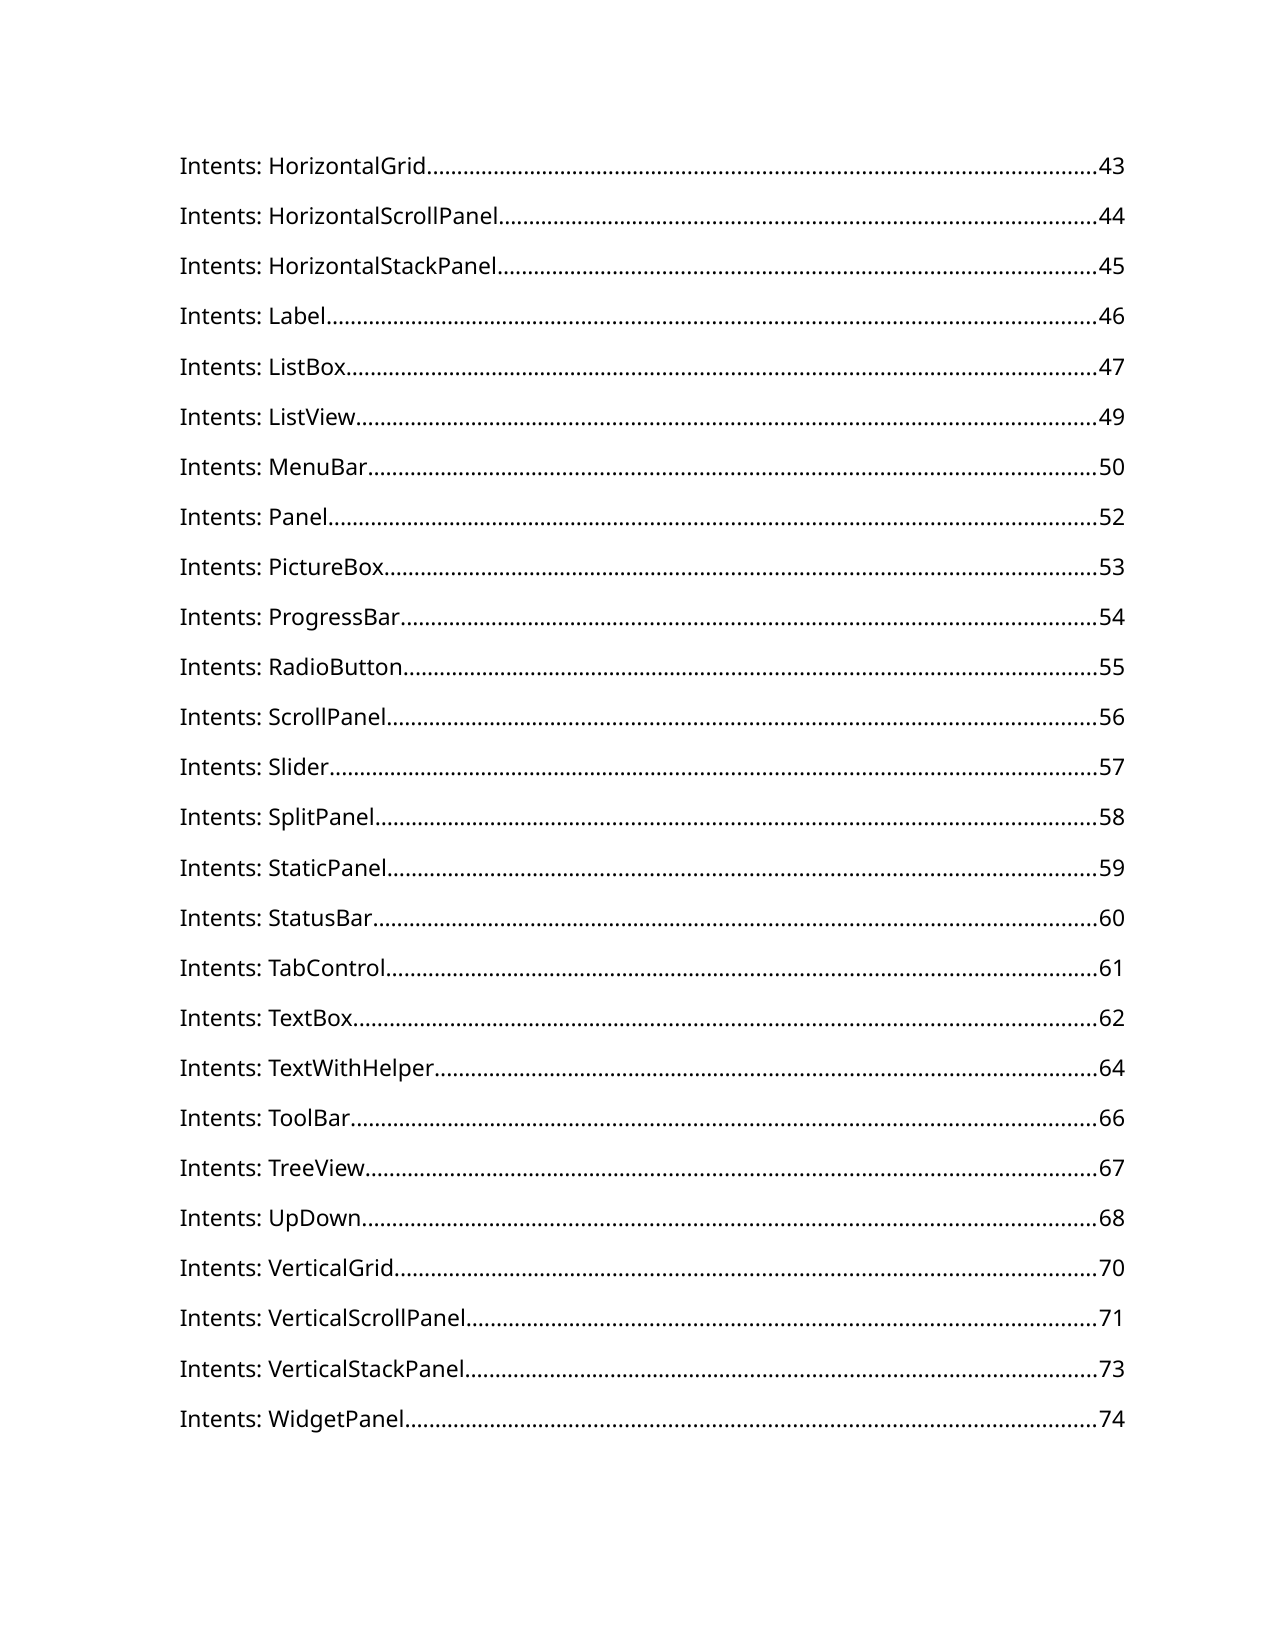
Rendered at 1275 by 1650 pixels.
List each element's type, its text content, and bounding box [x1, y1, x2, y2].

text Intents: Panel 52 [179, 501, 1125, 532]
text Intents: TreeView 67 [179, 1152, 1125, 1183]
text Intents: ToolBar 66 [179, 1102, 1125, 1133]
text Intents: TextBox 62 [179, 1002, 1125, 1033]
text Intents: StatusBar 60 [179, 902, 1125, 933]
text Intents: ListBox 47 [179, 350, 1125, 382]
text Intents: SplitPanel 58 [179, 801, 1125, 833]
text Intents: HorizontalStackPanel 45 [179, 250, 1125, 281]
text Intents: HorizontalGrid 43 [179, 150, 1125, 181]
text Intents: ListView 49 [179, 401, 1125, 432]
text Intents: MenuBar 50 [179, 451, 1125, 482]
text Intents: RadioButton 55 [179, 651, 1125, 682]
text Intents: ProgressBar 54 [179, 601, 1125, 632]
text Intents: VerticalScrollPanel 71 [179, 1302, 1125, 1334]
text Intents: VerticalStackPanel 73 [179, 1352, 1125, 1384]
text Intents: VerticalGrid 70 [179, 1252, 1125, 1283]
text Intents: Slider 57 [179, 751, 1125, 782]
text Intents: TabControl 61 [179, 952, 1125, 983]
text Intents: TextWithHelper 64 [179, 1052, 1125, 1083]
text Intents: Label 46 [179, 300, 1125, 332]
text Intents: WidgetPanel 74 [179, 1403, 1125, 1434]
text Intents: HorizontalScrollPanel 44 [179, 200, 1125, 231]
text Intents: StaticPanel 59 [179, 851, 1125, 883]
text Intents: UpDown 68 [179, 1202, 1125, 1233]
text Intents: ScrollPanel 56 [179, 701, 1125, 732]
text Intents: PictureBox 53 [179, 551, 1125, 582]
